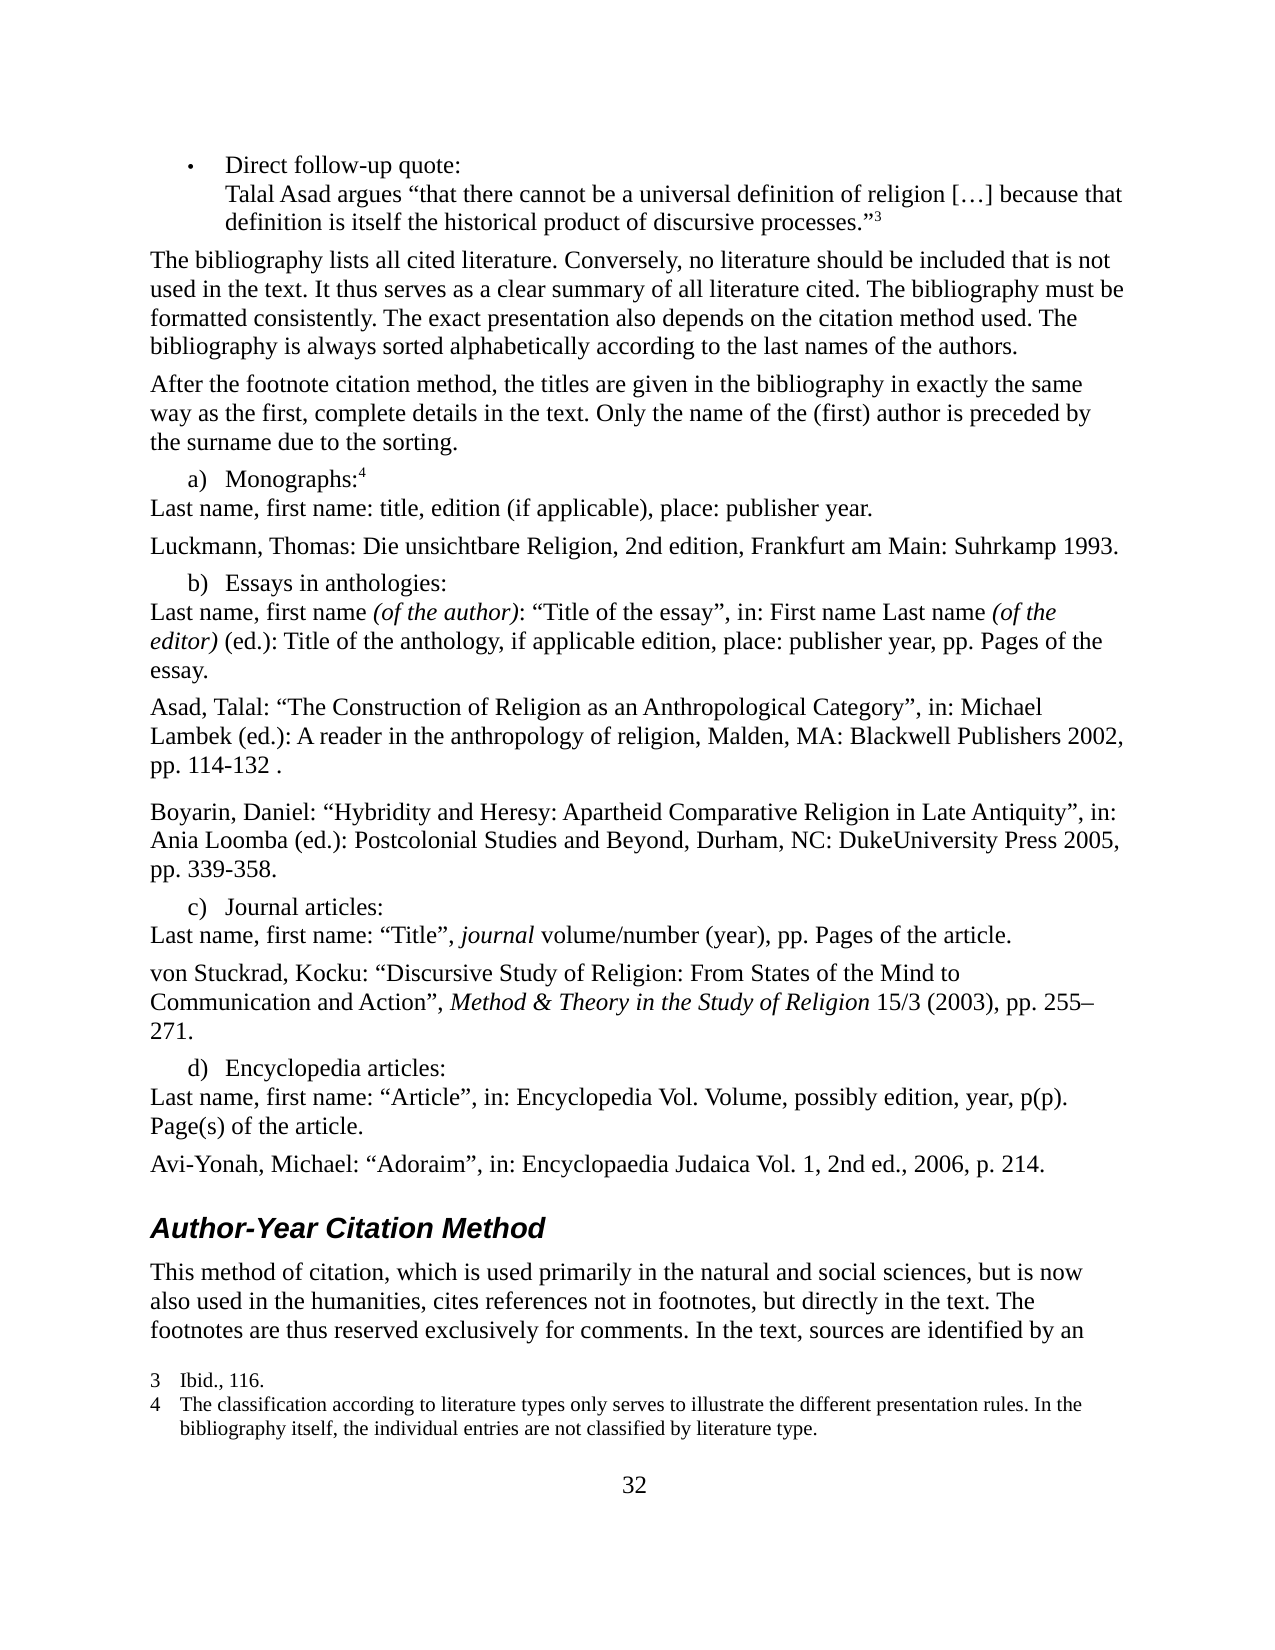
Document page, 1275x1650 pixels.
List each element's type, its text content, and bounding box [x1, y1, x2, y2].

text The bibliography lists all cited literature. Conversely, no literature should be included that is not used in the text. It thus serves as a clear summary of all literature cited. The bibliography must be formatted consistently. The exact presentation also depends on the citation method used. The bibliography is always sorted alphabetically according to the last names of the authors. [150, 245, 1125, 360]
text Last name, first name: “Title”, journal volume/​number (year), pp. Pages of the article. [150, 921, 1125, 949]
text Boyarin, Daniel: “Hybridity and Heresy: Apartheid Comparative Religion in Late Antiquity”, in: Ania Loomba (ed.): Postcolonial Studies and Beyond, Durham, NC: DukeUniversity Press 2005, pp. 339-358. [150, 797, 1125, 883]
text After the footnote citation method, the titles are given in the bibliography in exactly the same way as the first, complete details in the text. Only the name of the (first) author is preceded by the surname due to the sorting. [150, 369, 1125, 455]
list Journal articles: [187, 892, 1125, 921]
list Monographs: [187, 464, 1125, 493]
text von Stuckrad, Kocku: “Discursive Study of Religion: From States of the Mind to Communication and Action”, Method & Theory in the Study of Religion 15/3 (2003), pp. 255–271. [150, 958, 1125, 1044]
list Encyclopedia articles: [187, 1053, 1125, 1082]
list The classification according to literature types only serves to illustrate the different presentation rules. In the bibliography itself, the individual entries are not classified by literature type. [150, 1392, 1125, 1440]
text This method of citation, which is used primarily in the natural and social sciences, but is now also used in the humanities, cites references not in footnotes, but directly in the text. The footnotes are thus reserved exclusively for comments. In the text, sources are identified by an [150, 1257, 1125, 1344]
text Asad, Talal: “The Construction of Religion as an Anthropological Category”, in: Michael Lambek (ed.): A reader in the anthropology of religion, Malden, MA: Blackwell Publishers 2002, pp. 114-132 . [150, 692, 1125, 779]
text Last name, first name: “Article”, in: Encyclopedia Vol. Volume, possibly edition, year, p(p). Page(s) of the article. [150, 1082, 1125, 1140]
text Last name, first name (of the author): “Title of the essay”, in: First name Last name (of the editor) (ed.): Title of the anthology, if applicable edition, place: publisher year, pp. Pages of the essay. [150, 597, 1125, 683]
list Essays in anthologies: [187, 568, 1125, 597]
text Luckmann, Thomas: Die unsichtbare Religion, 2nd edition, Frankfurt am Main: Suhrkamp 1993. [150, 531, 1125, 559]
list Direct follow-up quote: Talal Asad argues “that there cannot be a universal definition of religion […] because that definition is itself the historical product of discursive processes.” [187, 150, 1125, 236]
text Last name, first name: title, edition (if applicable), place: publisher year. [150, 493, 1125, 522]
text Avi-Yonah, Michael: “Adoraim”, in: Encyclopaedia Judaica Vol. 1, 2nd ed., 2006, p. 214. [150, 1149, 1125, 1177]
subtitle Author-Year Citation Method [150, 1211, 1125, 1245]
list Ibid., 116. [150, 1368, 1125, 1392]
